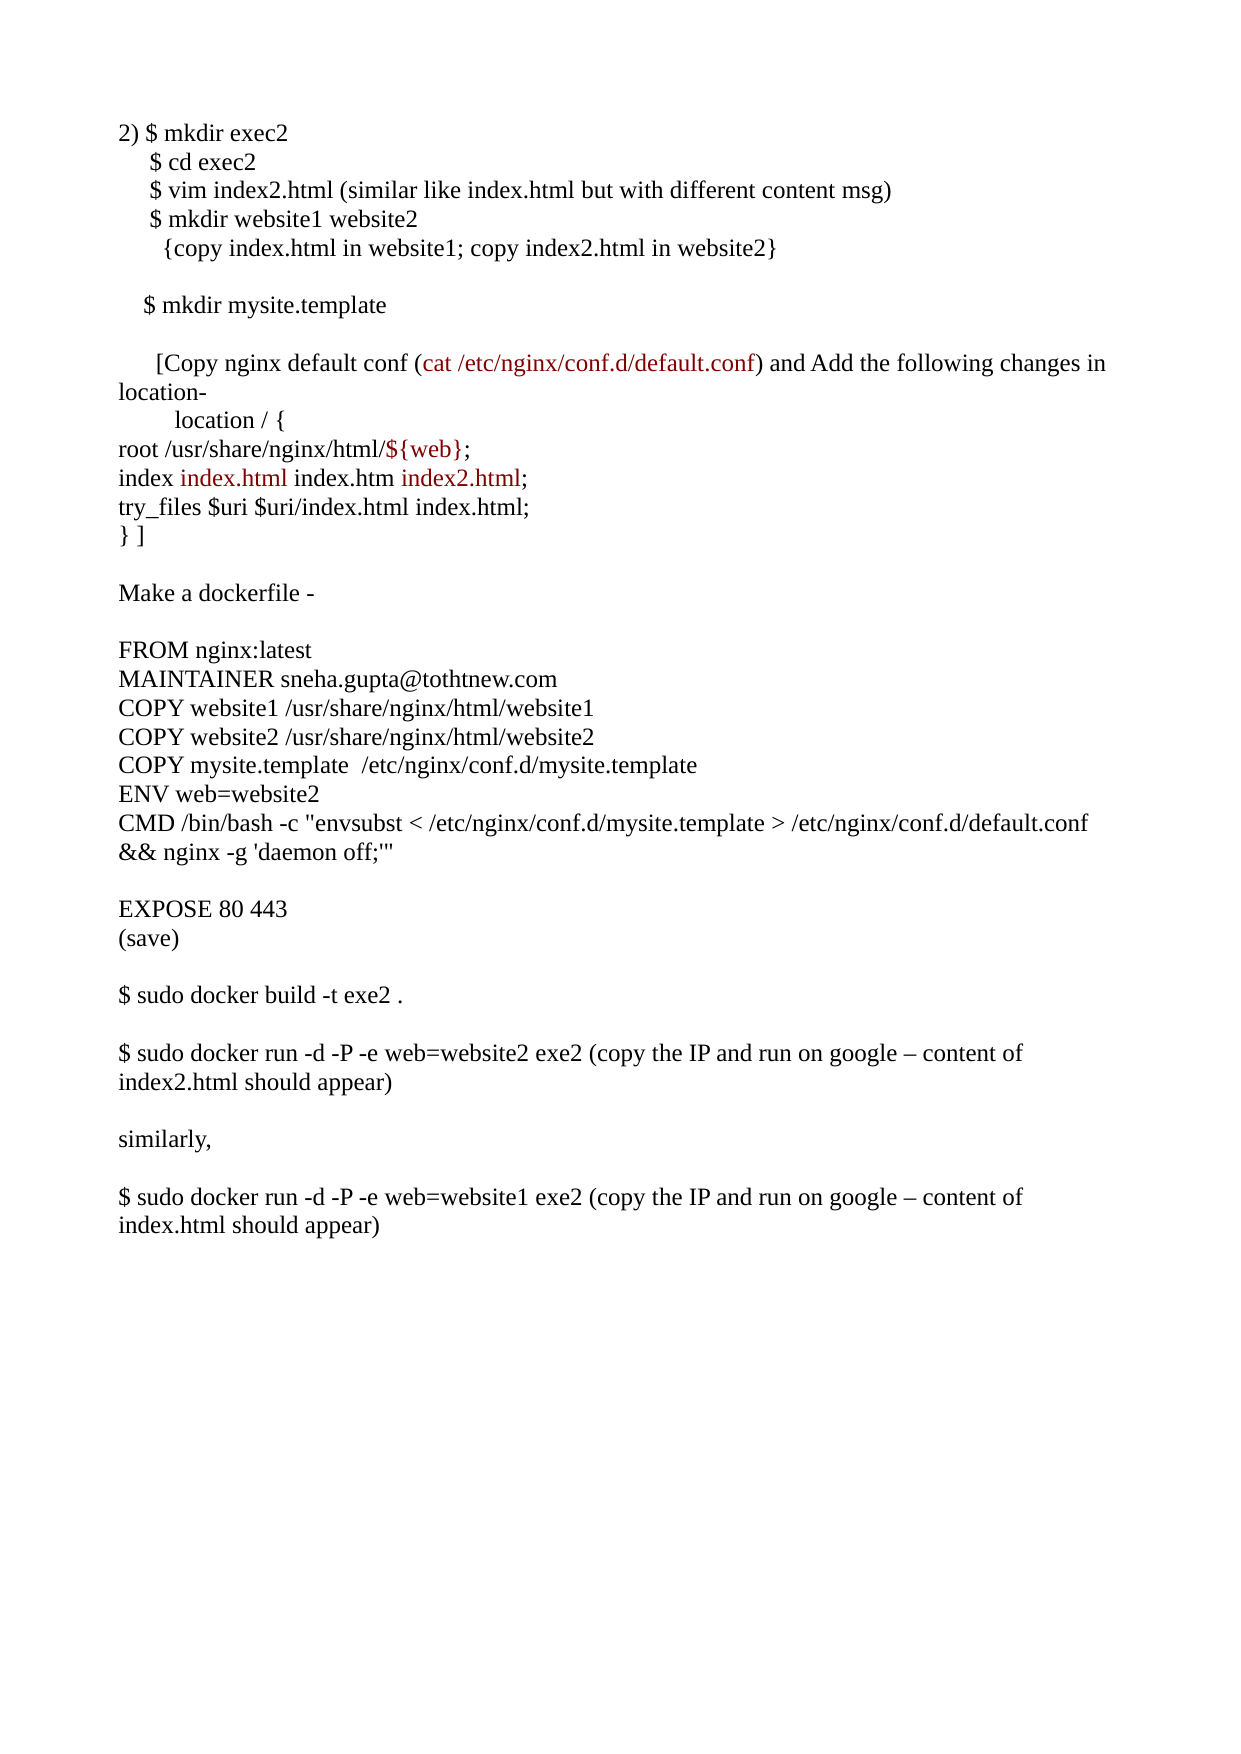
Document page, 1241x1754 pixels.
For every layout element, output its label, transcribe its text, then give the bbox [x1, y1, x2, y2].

text $ cd exec2 [118, 147, 1122, 176]
text [Copy nginx default conf (cat /etc/nginx/conf.d/default.conf) and Add the following changes in location- [118, 348, 1122, 406]
text $ mkdir website1 website2 [118, 204, 1122, 233]
text COPY website1 /usr/share/nginx/html/website1 [118, 693, 1122, 722]
text } ] [118, 521, 1122, 549]
text FROM nginx:latest [118, 636, 1122, 664]
text {copy index.html in website1; copy index2.html in website2} [118, 233, 1122, 262]
text 2) $ mkdir exec2 [118, 118, 1122, 147]
text ENV web=website2 [118, 779, 1122, 808]
text $ mkdir mysite.template [118, 291, 1122, 319]
text try_files $uri $uri/index.html index.html; [118, 492, 1122, 521]
text CMD /bin/bash -c "envsubst < /etc/nginx/conf.d/mysite.template > /etc/nginx/conf.d/default.conf && nginx -g 'daemon off;'" [118, 808, 1122, 866]
text $ vim index2.html (similar like index.html but with different content msg) [118, 176, 1122, 204]
text $ sudo docker build -t exe2 . [118, 981, 1122, 1009]
text COPY mysite.template /etc/nginx/conf.d/mysite.template [118, 751, 1122, 779]
text root /usr/share/nginx/html/${web}; [118, 434, 1122, 463]
text EXPOSE 80 443 [118, 894, 1122, 923]
text $ sudo docker run -d -P -e web=website1 exe2 (copy the IP and run on google – content of index.html should appear) [118, 1182, 1122, 1239]
text similarly, [118, 1124, 1122, 1153]
text MAINTAINER sneha.gupta@tothtnew.com [118, 664, 1122, 693]
text $ sudo docker run -d -P -e web=website2 exe2 (copy the IP and run on google – content of index2.html should appear) [118, 1038, 1122, 1096]
text COPY website2 /usr/share/nginx/html/website2 [118, 722, 1122, 751]
text location / { [118, 406, 1122, 434]
text index index.html index.htm index2.html; [118, 463, 1122, 492]
text (save) [118, 923, 1122, 952]
text Make a dockerfile - [118, 578, 1122, 607]
